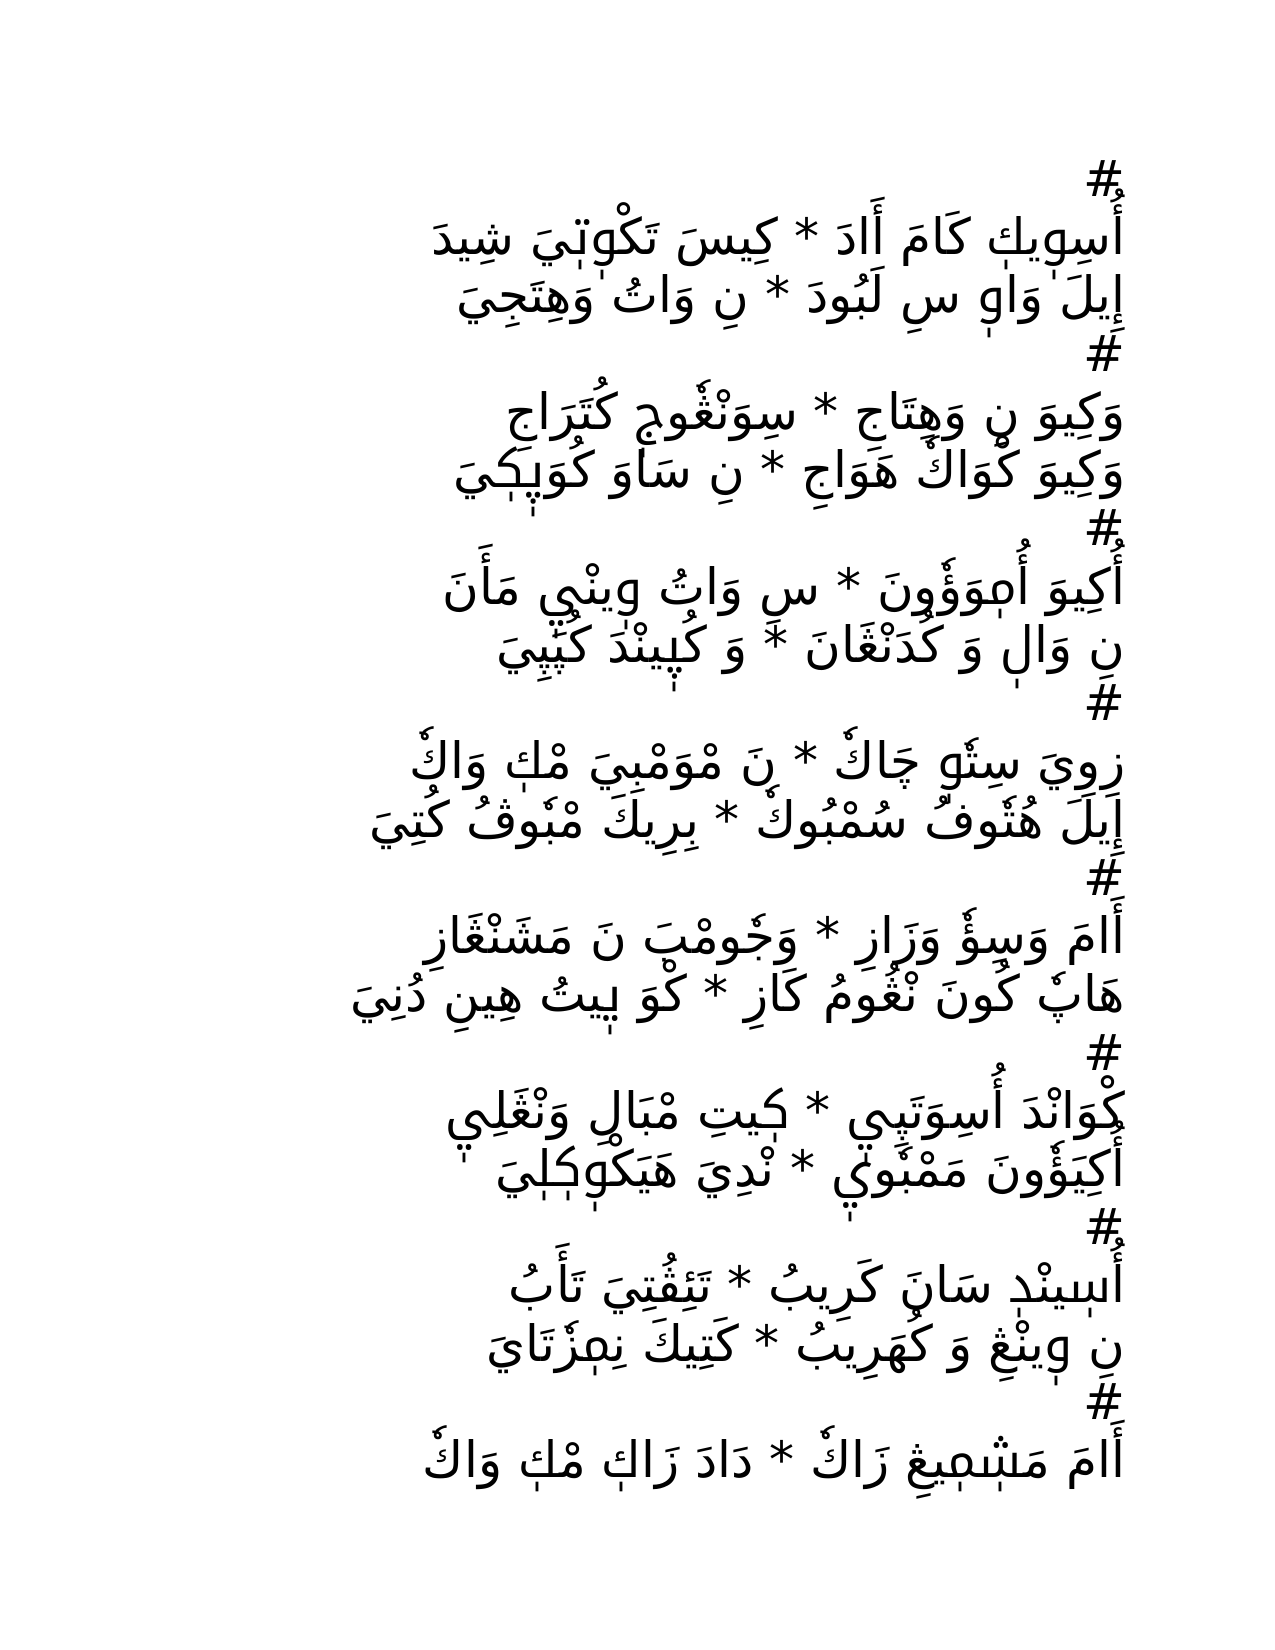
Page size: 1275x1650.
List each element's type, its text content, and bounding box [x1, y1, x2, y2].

text # [150, 849, 1125, 907]
text # [150, 1023, 1125, 1082]
text أُسٖينْدٖ سَانَ كَرِيبُ * تَئِڤُتِيَ تَأَبُ نِ وٖينْڠِ وَ كُهَرِيبُ * كَتِيكَ نِمٖزٗتَايَ [150, 1256, 1125, 1373]
text # [150, 325, 1125, 383]
text أَامَ مَشٖمٖيڠِ زَاكٗ * دَادَ زَاكٖ مْكٖ وَاكٗ [150, 1431, 1125, 1489]
text كْوَانْدَ أُسِوَتَپِيٖ * كٖيتِ مْبَالِ وَنْڠَلِيٖ أُكِيَؤٗونَ مَمْبٗويٖ * نْدِيَ هَيَكْوٖكٖلٖيَ [150, 1082, 1125, 1198]
text أَامَ وَسِؤٗ وَزَازِ * وَجٗومْبَ نَ مَشَنْڠَازِ هَاپٗ كُونَ نْڠُومُ كَازِ * كْوَ يٖيتُ هِينِ دُنِيَ [150, 907, 1125, 1023]
text # [150, 150, 1125, 208]
text وَكِيوَ نِ وَهِتَاجِ * سِوَنْڠٗوجٖ كُتَرَاجِ وَكِيوَ كْوَاكٗ هَوَاجِ * نِ سَاوَ كُوَپٖكٖيَ [150, 383, 1125, 499]
text زِوِيَ سِتٗوٖ چَاكٗ * نَ مْوَمْبِيَ مْكٖ وَاكٗ إِيلَ هُتٗوفُ سُمْبُوكٗ * بِرِيكَ مْبٗوڤُ كُتِيَ [150, 732, 1125, 849]
text # [150, 499, 1125, 558]
text # [150, 1198, 1125, 1256]
text # [150, 674, 1125, 732]
text أُسِوٖيكٖ كَامَ أَادَ * كِيسَ تَكْوٖتٖيَ شِيدَ إِيلَ وَاوٖ سِ لَبُودَ * نِ وَاتُ وَهِتَجِيَ [150, 208, 1125, 325]
text # [150, 1373, 1125, 1431]
text أُكِيوَ أُمٖوَؤٗونَ * سِ وَاتُ وٖينْيٖ مَأَنَ نِ وَالٖ وَ كُدَنْڠَانَ * وَ كُپٖينْدَ كُپَپِيَ [150, 558, 1125, 674]
